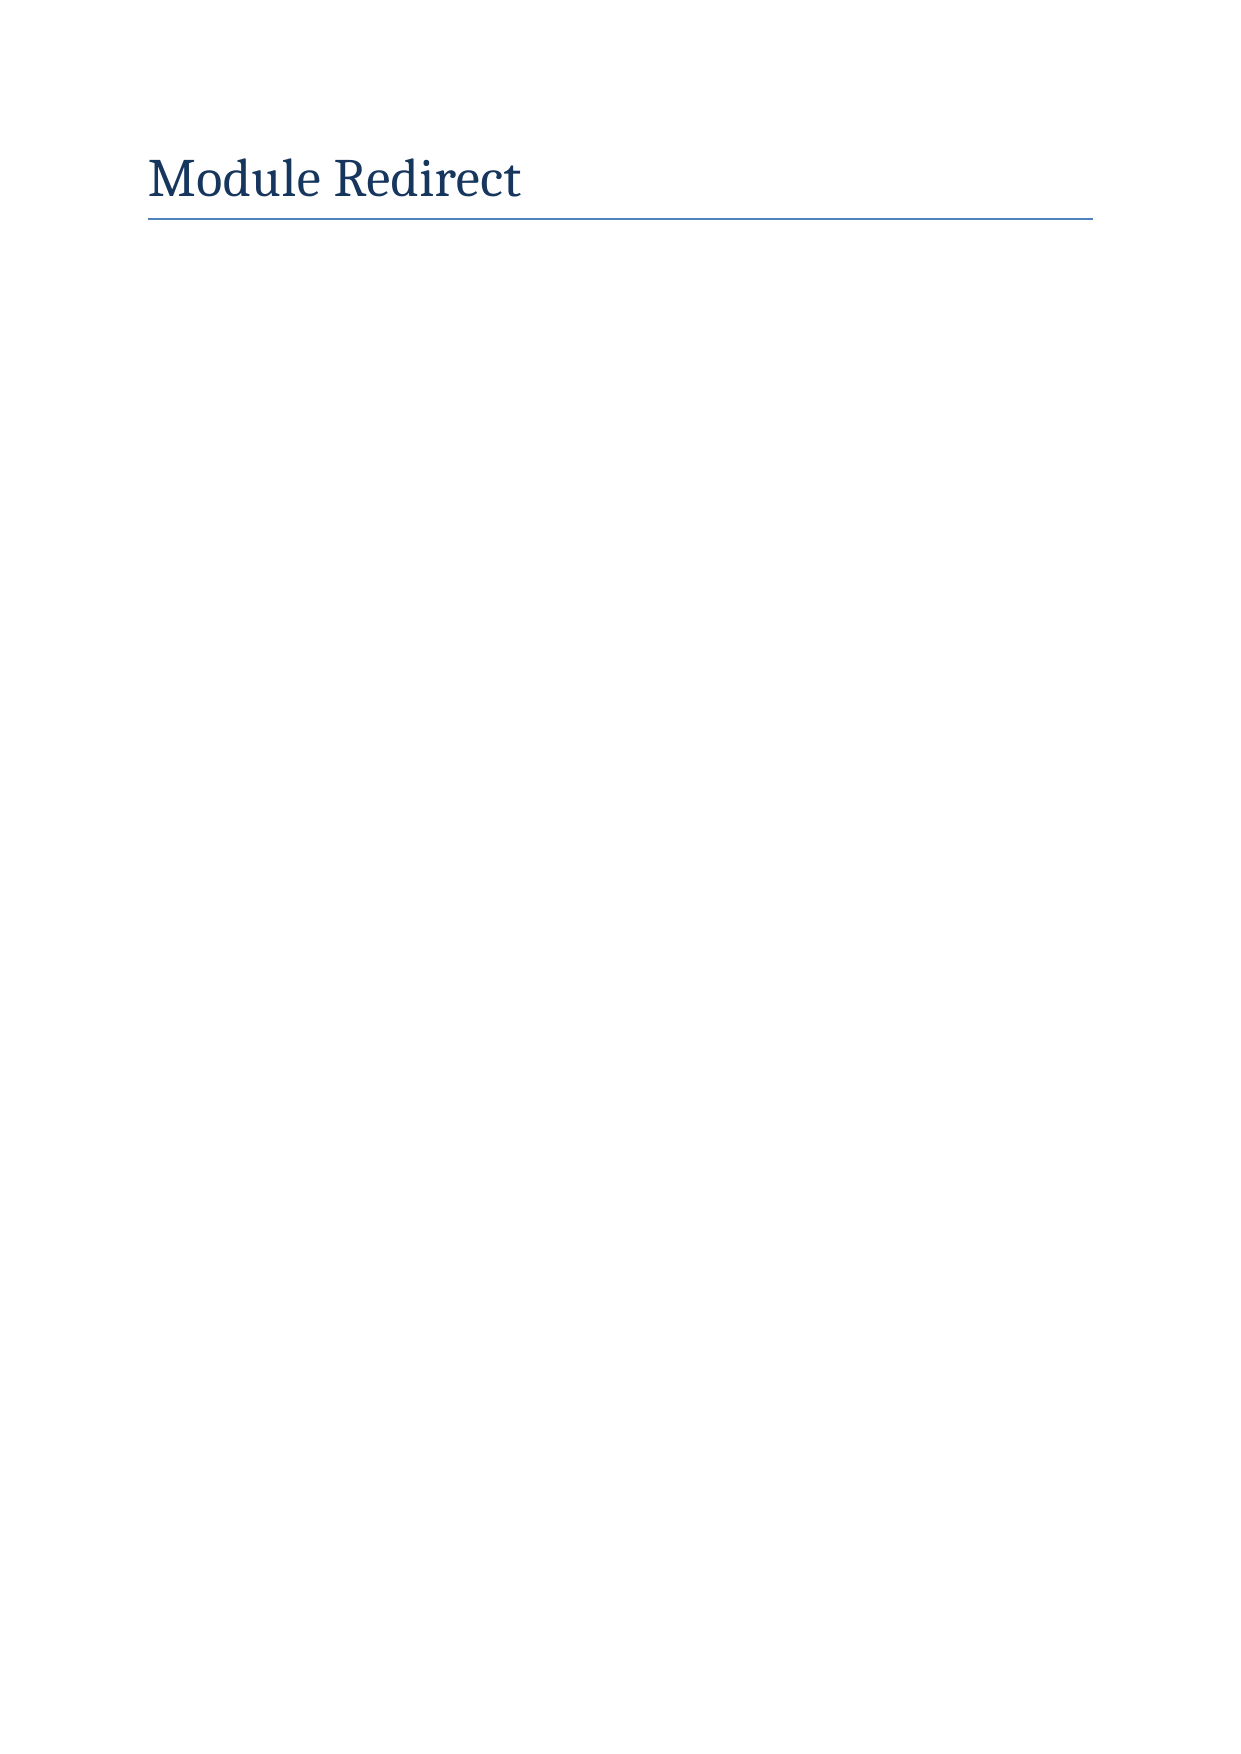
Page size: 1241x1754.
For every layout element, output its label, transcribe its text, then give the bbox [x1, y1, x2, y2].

text Module Redirect [148, 148, 1093, 218]
